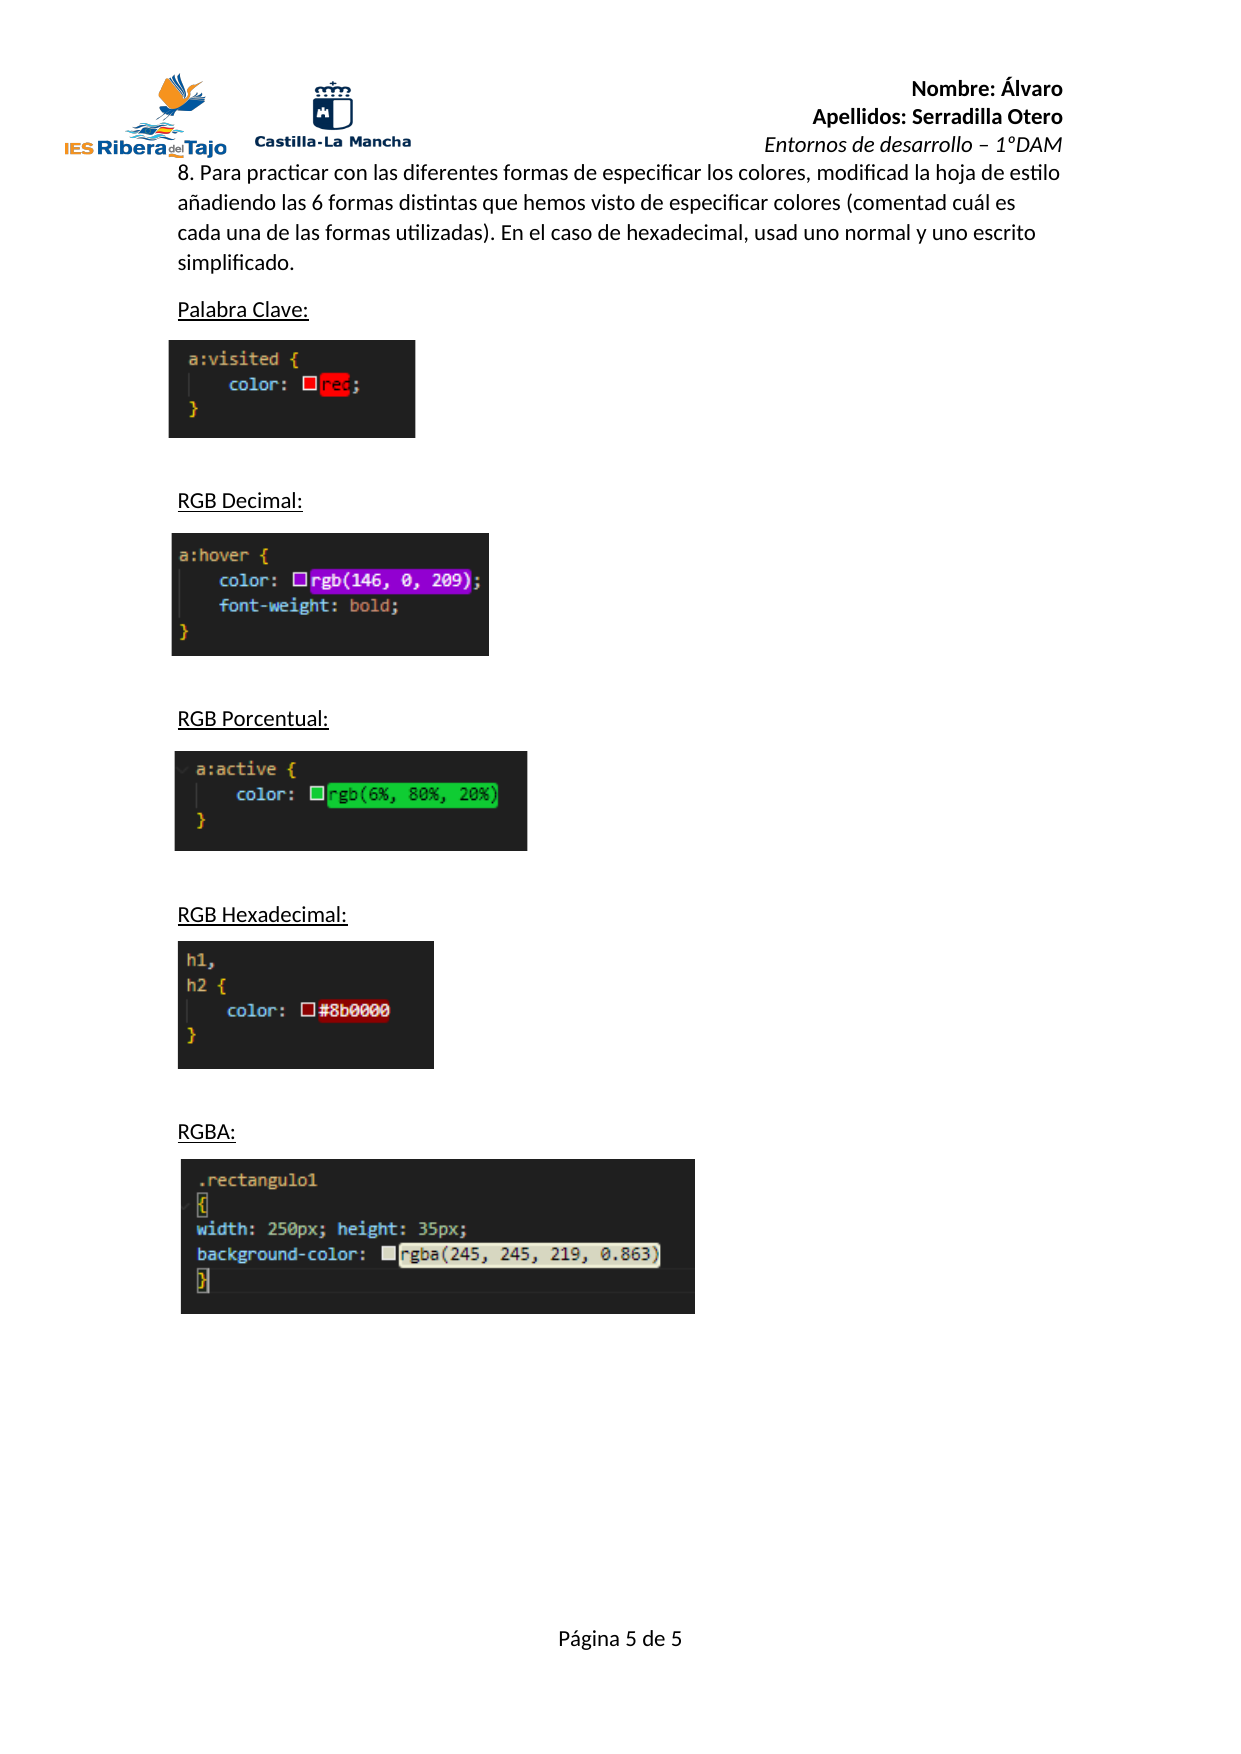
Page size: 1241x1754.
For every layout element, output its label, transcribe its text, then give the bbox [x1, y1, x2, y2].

text 8. Para practicar con las diferentes formas de especificar los colores, modificad la hoja de estilo añadiendo las 6 formas distintas que hemos visto de especificar colores (comentad cuál es cada una de las formas utilizadas). En el caso de hexadecimal, usad uno normal y uno escrito simplificado. [177, 158, 1063, 276]
text RGBA: [177, 1117, 1063, 1145]
picture [65, 73, 227, 158]
picture [233, 73, 432, 158]
picture [174, 751, 528, 851]
picture [168, 340, 416, 438]
text Palabra Clave: [177, 295, 1063, 323]
text RGB Hexadecimal: [177, 900, 1063, 928]
picture [177, 941, 434, 1069]
text RGB Decimal: [177, 486, 1063, 514]
text RGB Porcentual: [177, 704, 1063, 732]
picture [180, 1159, 695, 1314]
picture [171, 533, 489, 656]
